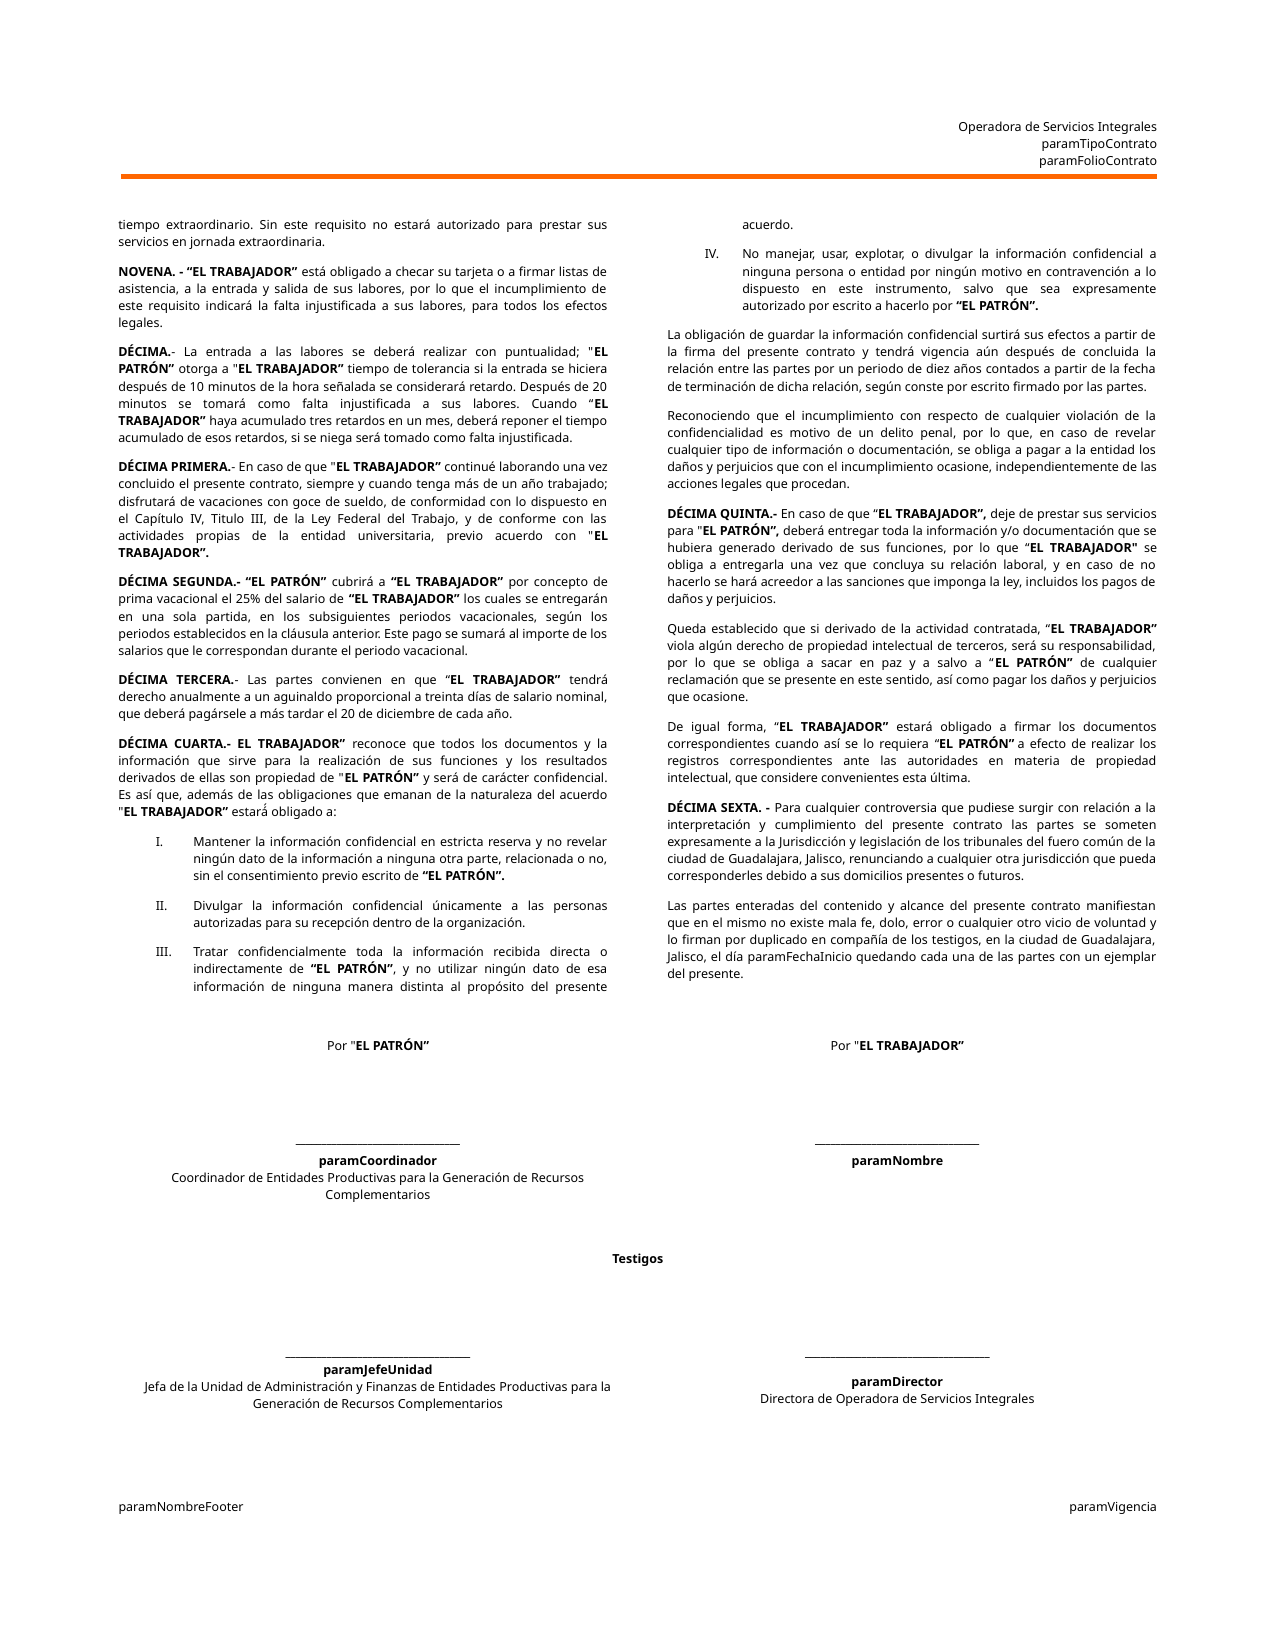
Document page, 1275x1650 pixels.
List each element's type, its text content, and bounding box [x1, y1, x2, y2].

text DÉCIMA SEGUNDA.- “EL PATRÓN” cubrirá a “EL TRABAJADOR” por concepto de prima vacacional el 25% del salario de “EL TRABAJADOR” los cuales se entregarán en una sola partida, en los subsiguientes periodos vacacionales, según los periodos establecidos en la cláusula anterior. Este pago se sumará al importe de los salarios que le correspondan durante el periodo vacacional. [118, 573, 608, 659]
table_header Por "EL TRABAJADOR” ________________________________ paramNombre [638, 1037, 1157, 1203]
text tiempo extraordinario. Sin este requisito no estará autorizado para prestar sus servicios en jornada extraordinaria. [118, 216, 608, 250]
table_cell ____________________________________ paramJefeUnidad Jefa de la Unidad de Administración y Finanzas de Entidades Productivas para la Generación de Recursos Complementarios [118, 1343, 637, 1459]
list Mantener la información confidencial en estricta reserva y no revelar ningún dato de la información a ninguna otra parte, relacionada o no, sin el consentimiento previo escrito de “EL PATRÓN”. [156, 833, 608, 884]
text Reconociendo que el incumplimiento con respecto de cualquier violación de la confidencialidad es motivo de un delito penal, por lo que, en caso de revelar cualquier tipo de información o documentación, se obliga a pagar a la entidad los daños y perjuicios que con el incumplimiento ocasione, independientemente de las acciones legales que procedan. [667, 407, 1157, 493]
text Las partes enteradas del contenido y alcance del presente contrato manifiestan que en el mismo no existe mala fe, dolo, error o cualquier otro vicio de voluntad y lo firman por duplicado en compañía de los testigos, en la ciudad de Guadalajara, Jalisco, el día paramFechaInicio quedando cada una de las partes con un ejemplar del presente. [667, 897, 1157, 982]
text Queda establecido que si derivado de la actividad contratada, “EL TRABAJADOR” viola algún derecho de propiedad intelectual de terceros, será su responsabilidad, por lo que se obliga a sacar en paz y a salvo a “EL PATRÓN” de cualquier reclamación que se presente en este sentido, así como pagar los daños y perjuicios que ocasione. [667, 620, 1157, 706]
list Tratar confidencialmente toda la información recibida directa o indirectamente de “EL PATRÓN”, y no utilizar ningún dato de esa información de ninguna manera distinta al propósito del presente [156, 943, 608, 995]
text DÉCIMA.- La entrada a las labores se deberá realizar con puntualidad; "EL PATRÓN” otorga a "EL TRABAJADOR” tiempo de tolerancia si la entrada se hiciera después de 10 minutos de la hora señalada se considerará retardo. Después de 20 minutos se tomará como falta injustificada a sus labores. Cuando “EL TRABAJADOR” haya acumulado tres retardos en un mes, deberá reponer el tiempo acumulado de esos retardos, si se niega será tomado como falta injustificada. [118, 343, 608, 446]
table_header Por "EL PATRÓN” ________________________________ paramCoordinador Coordinador de Entidades Productivas para la Generación de Recursos Complementarios [118, 1037, 637, 1203]
text La obligación de guardar la información confidencial surtirá sus efectos a partir de la firma del presente contrato y tendrá vigencia aún después de concluida la relación entre las partes por un periodo de diez años contados a partir de la fecha de terminación de dicha relación, según conste por escrito firmado por las partes. [667, 326, 1157, 395]
text DÉCIMA PRIMERA.- En caso de que "EL TRABAJADOR” continué laborando una vez concluido el presente contrato, siempre y cuando tenga más de un año trabajado; disfrutará de vacaciones con goce de sueldo, de conformidad con lo dispuesto en el Capítulo IV, Titulo III, de la Ley Federal del Trabajo, y de conforme con las actividades propias de la entidad universitaria, previo acuerdo con "EL TRABAJADOR”. [118, 458, 608, 561]
list Divulgar la información confidencial únicamente a las personas autorizadas para su recepción dentro de la organización. [156, 897, 608, 931]
list No manejar, usar, explotar, o divulgar la información confidencial a ninguna persona o entidad por ningún motivo en contravención a lo dispuesto en este instrumento, salvo que sea expresamente autorizado por escrito a hacerlo por “EL PATRÓN”. [704, 246, 1157, 314]
text NOVENA. - “EL TRABAJADOR” está obligado a checar su tarjeta o a firmar listas de asistencia, a la entrada y salida de sus labores, por lo que el incumplimiento de este requisito indicará la falta injustificada a sus labores, para todos los efectos legales. [118, 263, 608, 331]
text De igual forma, “EL TRABAJADOR” estará obligado a firmar los documentos correspondientes cuando así se lo requiera “EL PATRÓN” a efecto de realizar los registros correspondientes ante las autoridades en materia de propiedad intelectual, que considere convenientes esta última. [667, 718, 1157, 786]
text DÉCIMA QUINTA.- En caso de que “EL TRABAJADOR”, deje de prestar sus servicios para "EL PATRÓN”, deberá entregar toda la información y/o documentación que se hubiera generado derivado de sus funciones, por lo que “EL TRABAJADOR" se obliga a entregarla una vez que concluya su relación laboral, y en caso de no hacerlo se hará acreedor a las sanciones que imponga la ley, incluidos los pagos de daños y perjuicios. [667, 505, 1157, 608]
text DÉCIMA TERCERA.- Las partes convienen en que “EL TRABAJADOR” tendrá derecho anualmente a un aguinaldo proporcional a treinta días de salario nominal, que deberá pagársele a más tardar el 20 de diciembre de cada año. [118, 671, 608, 723]
text DÉCIMA CUARTA.- EL TRABAJADOR” reconoce que todos los documentos y la información que sirve para la realización de sus funciones y los resultados derivados de ellas son propiedad de "EL PATRÓN” y será de carácter confidencial. Es así que, además de las obligaciones que emanan de la naturaleza del acuerdo "EL TRABAJADOR” estará́ obligado a: [118, 735, 608, 821]
list acuerdo. [704, 216, 1157, 233]
text DÉCIMA SEXTA. - Para cualquier controversia que pudiese surgir con relación a la interpretación y cumplimiento del presente contrato las partes se someten expresamente a la Jurisdicción y legislación de los tribunales del fuero común de la ciudad de Guadalajara, Jalisco, renunciando a cualquier otra jurisdicción que pueda corresponderles debido a sus domicilios presentes o futuros. [667, 799, 1157, 884]
table_cell Testigos [118, 1204, 1157, 1343]
table_cell ____________________________________ paramDirector Directora de Operadora de Servicios Integrales [638, 1343, 1157, 1459]
